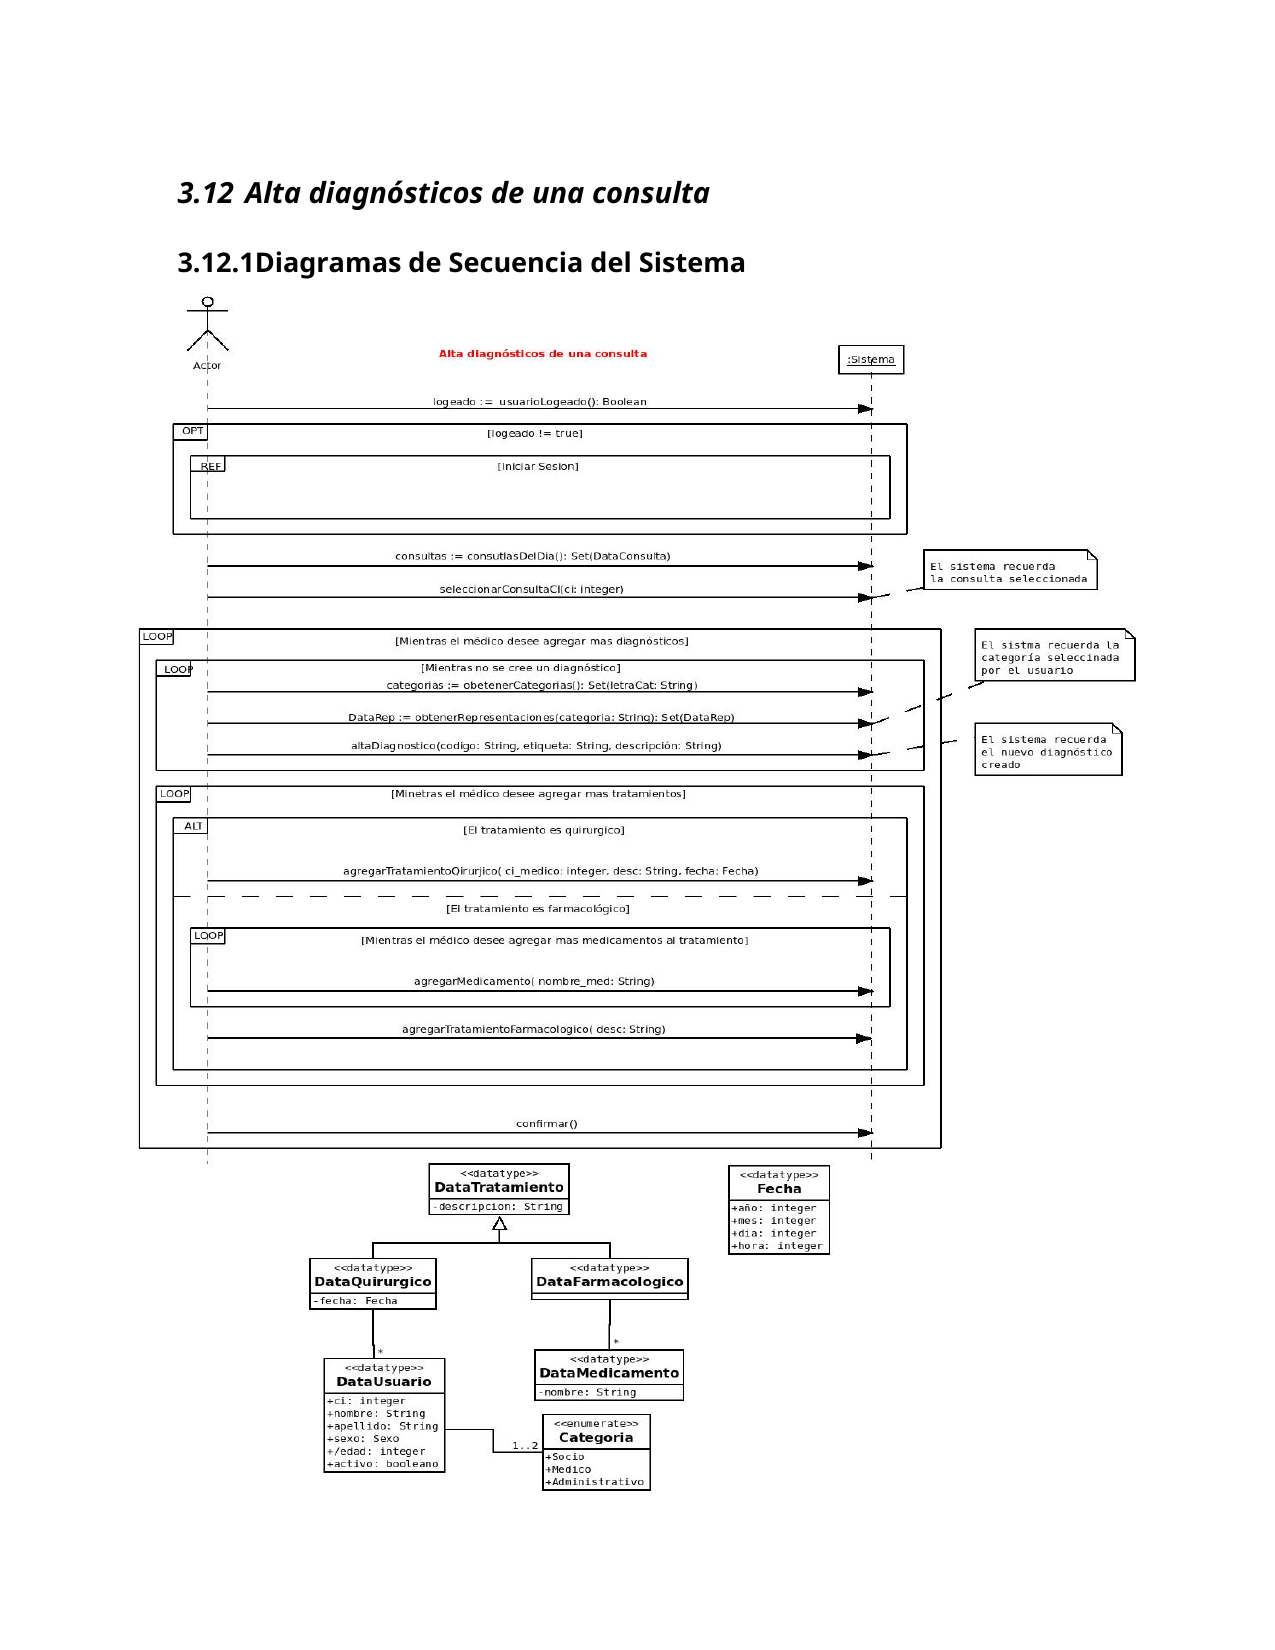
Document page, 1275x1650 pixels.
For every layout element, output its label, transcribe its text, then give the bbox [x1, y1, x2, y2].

subtitle Diagramas de Secuencia del Sistema [177, 244, 1098, 281]
subtitle Alta diagnósticos de una consulta [177, 173, 1098, 212]
picture [138, 286, 1137, 1492]
